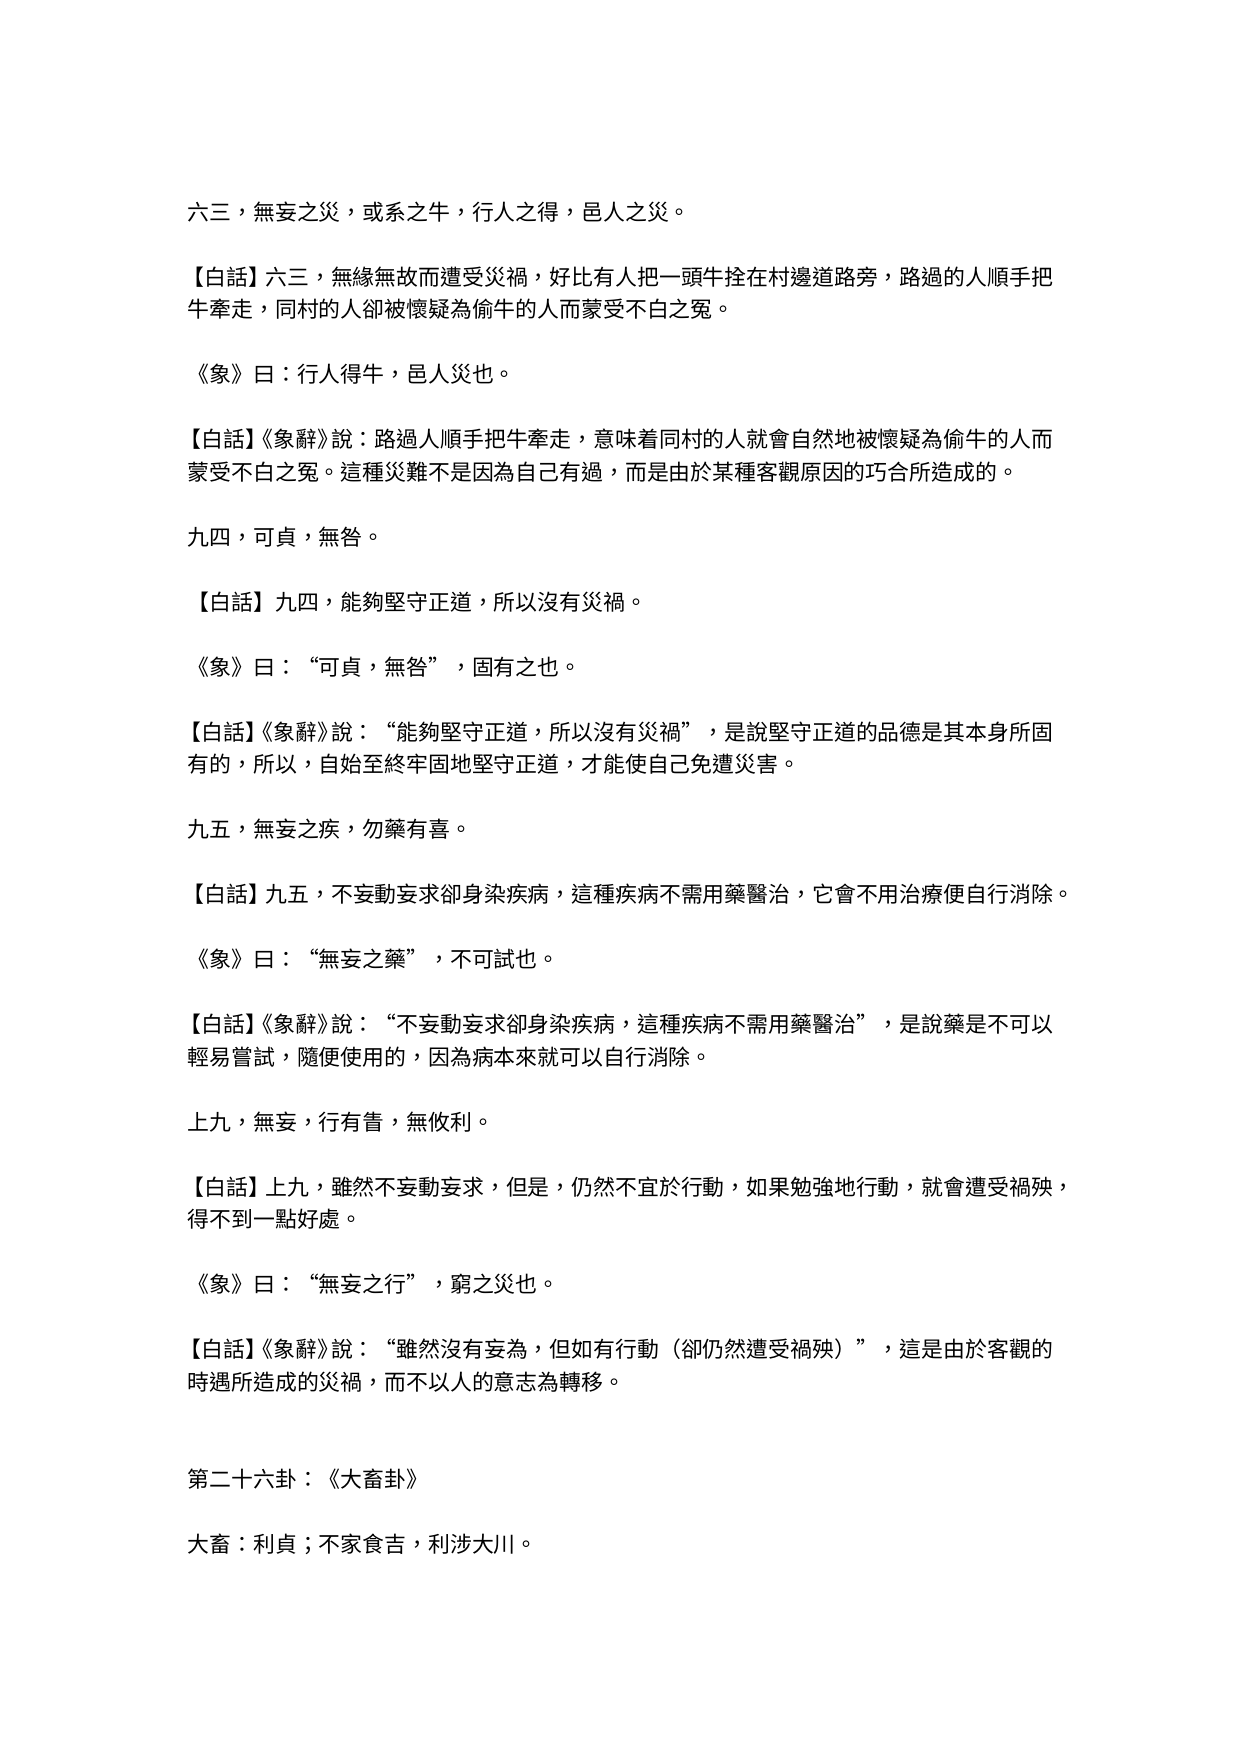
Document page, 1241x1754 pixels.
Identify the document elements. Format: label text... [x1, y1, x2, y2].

text 【白話】《象辭》說：“能夠堅守正道，所以沒有災禍”，是說堅守正道的品德是其本身所固有的，所以，自始至終牢固地堅守正道，才能使自己免遭災害。 [187, 714, 1053, 779]
text 《象》曰：“無妄之行”，窮之災也。 [187, 1267, 1053, 1299]
text 【白話】上九，雖然不妄動妄求，但是，仍然不宜於行動，如果勉強地行動，就會遭受禍殃，得不到一點好處。 [187, 1169, 1053, 1234]
text 【白話】《象辭》說：路過人順手把牛牽走，意味着同村的人就會自然地被懷疑為偷牛的人而蒙受不白之冤。這種災難不是因為自己有過，而是由於某種客觀原因的巧合所造成的。 [187, 422, 1053, 487]
text 【白話】《象辭》說：“不妄動妄求卻身染疾病，這種疾病不需用藥醫治”，是說藥是不可以輕易嘗試，隨便使用的，因為病本來就可以自行消除。 [187, 1007, 1053, 1072]
text 《象》曰：“可貞，無咎”，固有之也。 [187, 649, 1053, 682]
text 九四，可貞，無咎。 [187, 519, 1053, 552]
text 【白話】《象辭》說：“雖然沒有妄為，但如有行動（卻仍然遭受禍殃）”，這是由於客觀的時遇所造成的災禍，而不以人的意志為轉移。 [187, 1332, 1053, 1397]
text 大畜：利貞；不家食吉，利涉大川。 [187, 1527, 1053, 1559]
text 上九，無妄，行有眚，無攸利。 [187, 1104, 1053, 1137]
text 六三，無妄之災，或系之牛，行人之得，邑人之災。 [187, 194, 1053, 227]
text 【白話】九四，能夠堅守正道，所以沒有災禍。 [187, 584, 1053, 617]
text 《象》曰：行人得牛，邑人災也。 [187, 357, 1053, 389]
text 第二十六卦：《大畜卦》 [187, 1462, 1053, 1494]
text 【白話】六三，無緣無故而遭受災禍，好比有人把一頭牛拴在村邊道路旁，路過的人順手把牛牽走，同村的人卻被懷疑為偷牛的人而蒙受不白之冤。 [187, 259, 1053, 324]
text 【白話】九五，不妄動妄求卻身染疾病，這種疾病不需用藥醫治，它會不用治療便自行消除。 [187, 877, 1053, 909]
text 《象》曰：“無妄之藥”，不可試也。 [187, 942, 1053, 974]
text 九五，無妄之疾，勿藥有喜。 [187, 812, 1053, 844]
